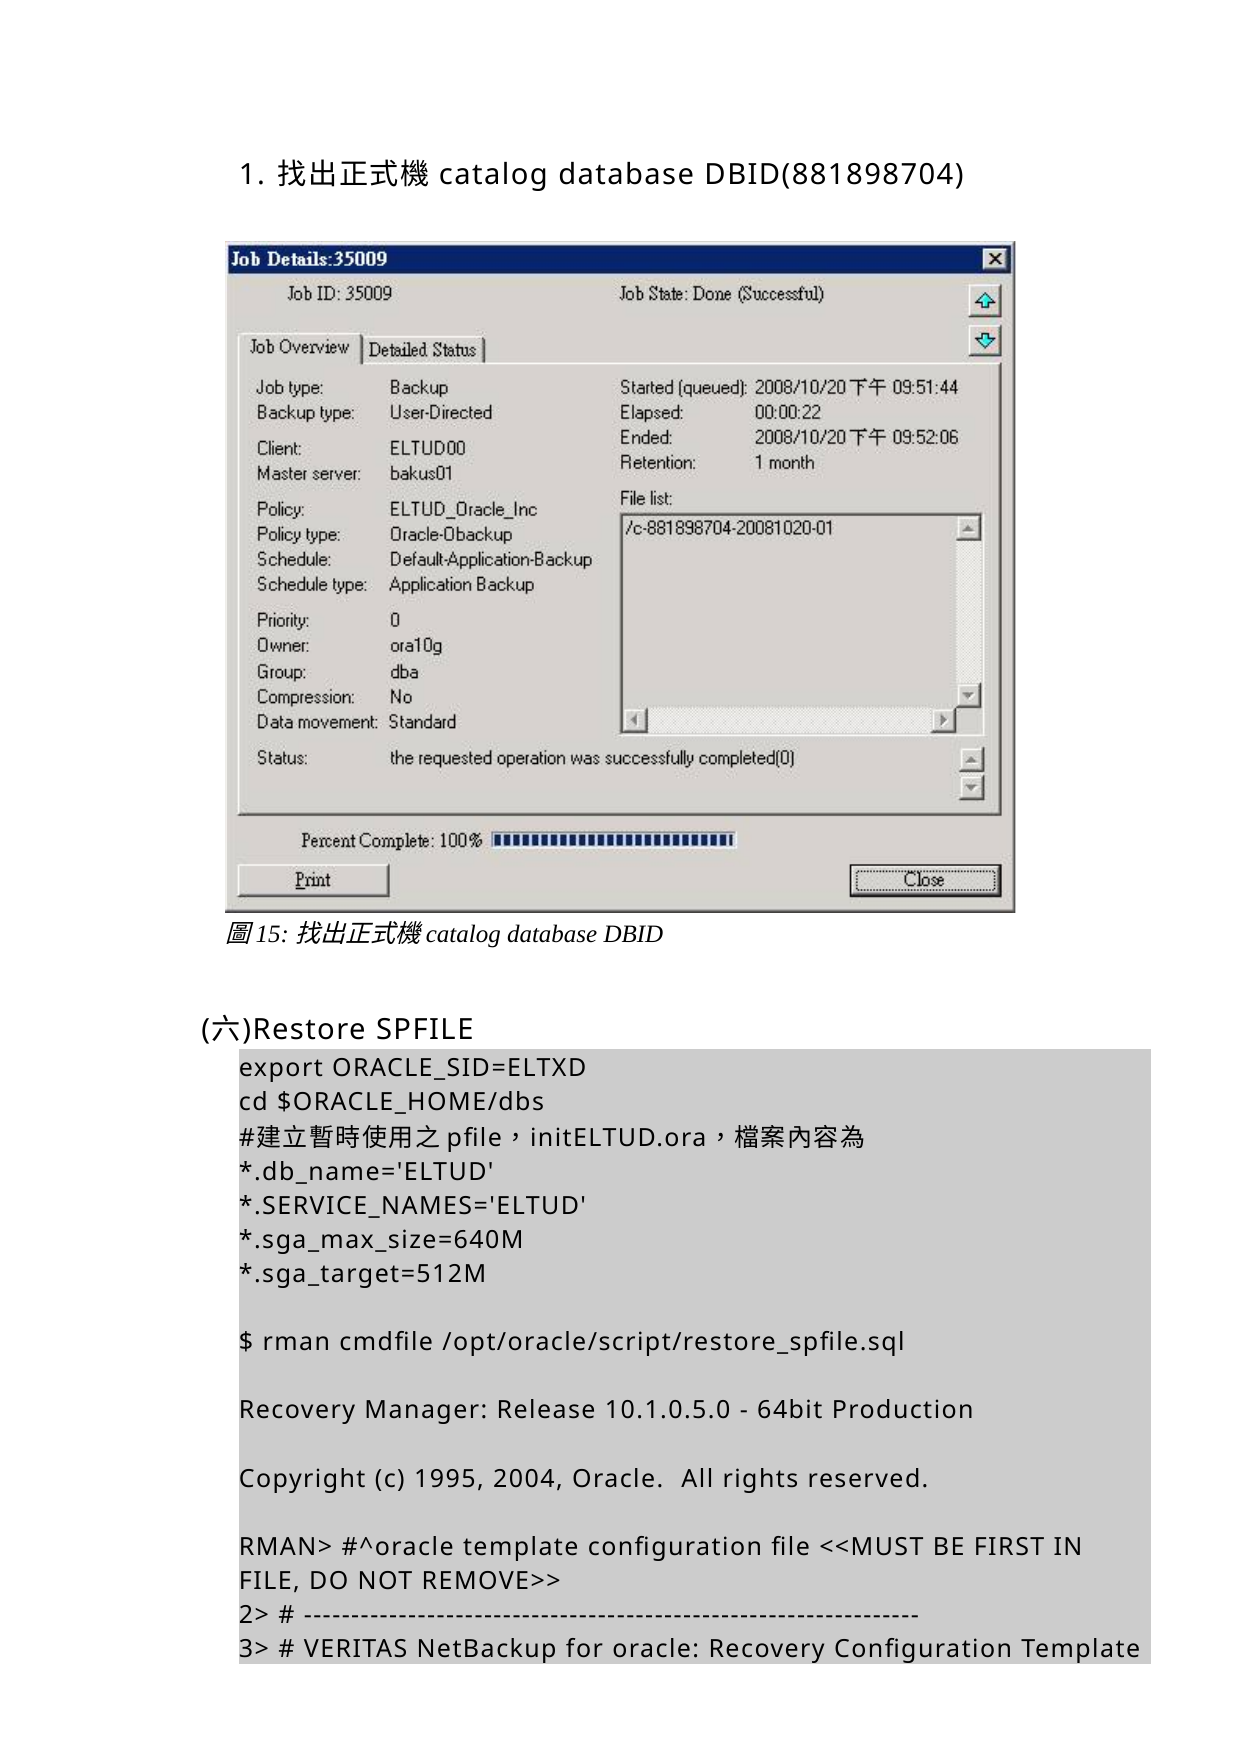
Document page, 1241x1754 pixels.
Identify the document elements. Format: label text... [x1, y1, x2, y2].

list Restore SPFILE [201, 999, 1151, 1049]
text cd $ORACLE_HOME/dbs [239, 1083, 1151, 1117]
text *.db_name='ELTUD' [239, 1154, 1151, 1188]
list [225, 228, 1015, 241]
picture [225, 241, 1016, 913]
text *.sga_target=512M [239, 1256, 1151, 1290]
text 3> # VERITAS NetBackup for oracle: Recovery Configuration Template [239, 1631, 1151, 1664]
text 2> # ----------------------------------------------------------------- [239, 1596, 1151, 1631]
text Recovery Manager: Release 10.1.0.5.0 - 64bit Production [239, 1392, 1151, 1426]
text RMAN> #^oracle template configuration file <<MUST BE FIRST IN FILE, DO NOT REMOVE>> [239, 1528, 1151, 1596]
text $ rman cmdfile /opt/oracle/script/restore_spfile.sql [239, 1324, 1151, 1358]
text *.sga_max_size=640M [239, 1222, 1151, 1256]
text Copyright (c) 1995, 2004, Oracle. All rights reserved. [239, 1460, 1151, 1494]
text *.SERVICE_NAMES='ELTUD' [239, 1188, 1151, 1222]
list 找出正式機 catalog database DBID(881898704) [239, 144, 1151, 194]
text #建立暫時使用之pfile，initELTUD.ora，檔案內容為 [239, 1117, 1151, 1154]
text export ORACLE_SID=ELTXD [239, 1049, 1151, 1083]
list 圖 15: 找出正式機 catalog database DBID [225, 913, 1015, 949]
